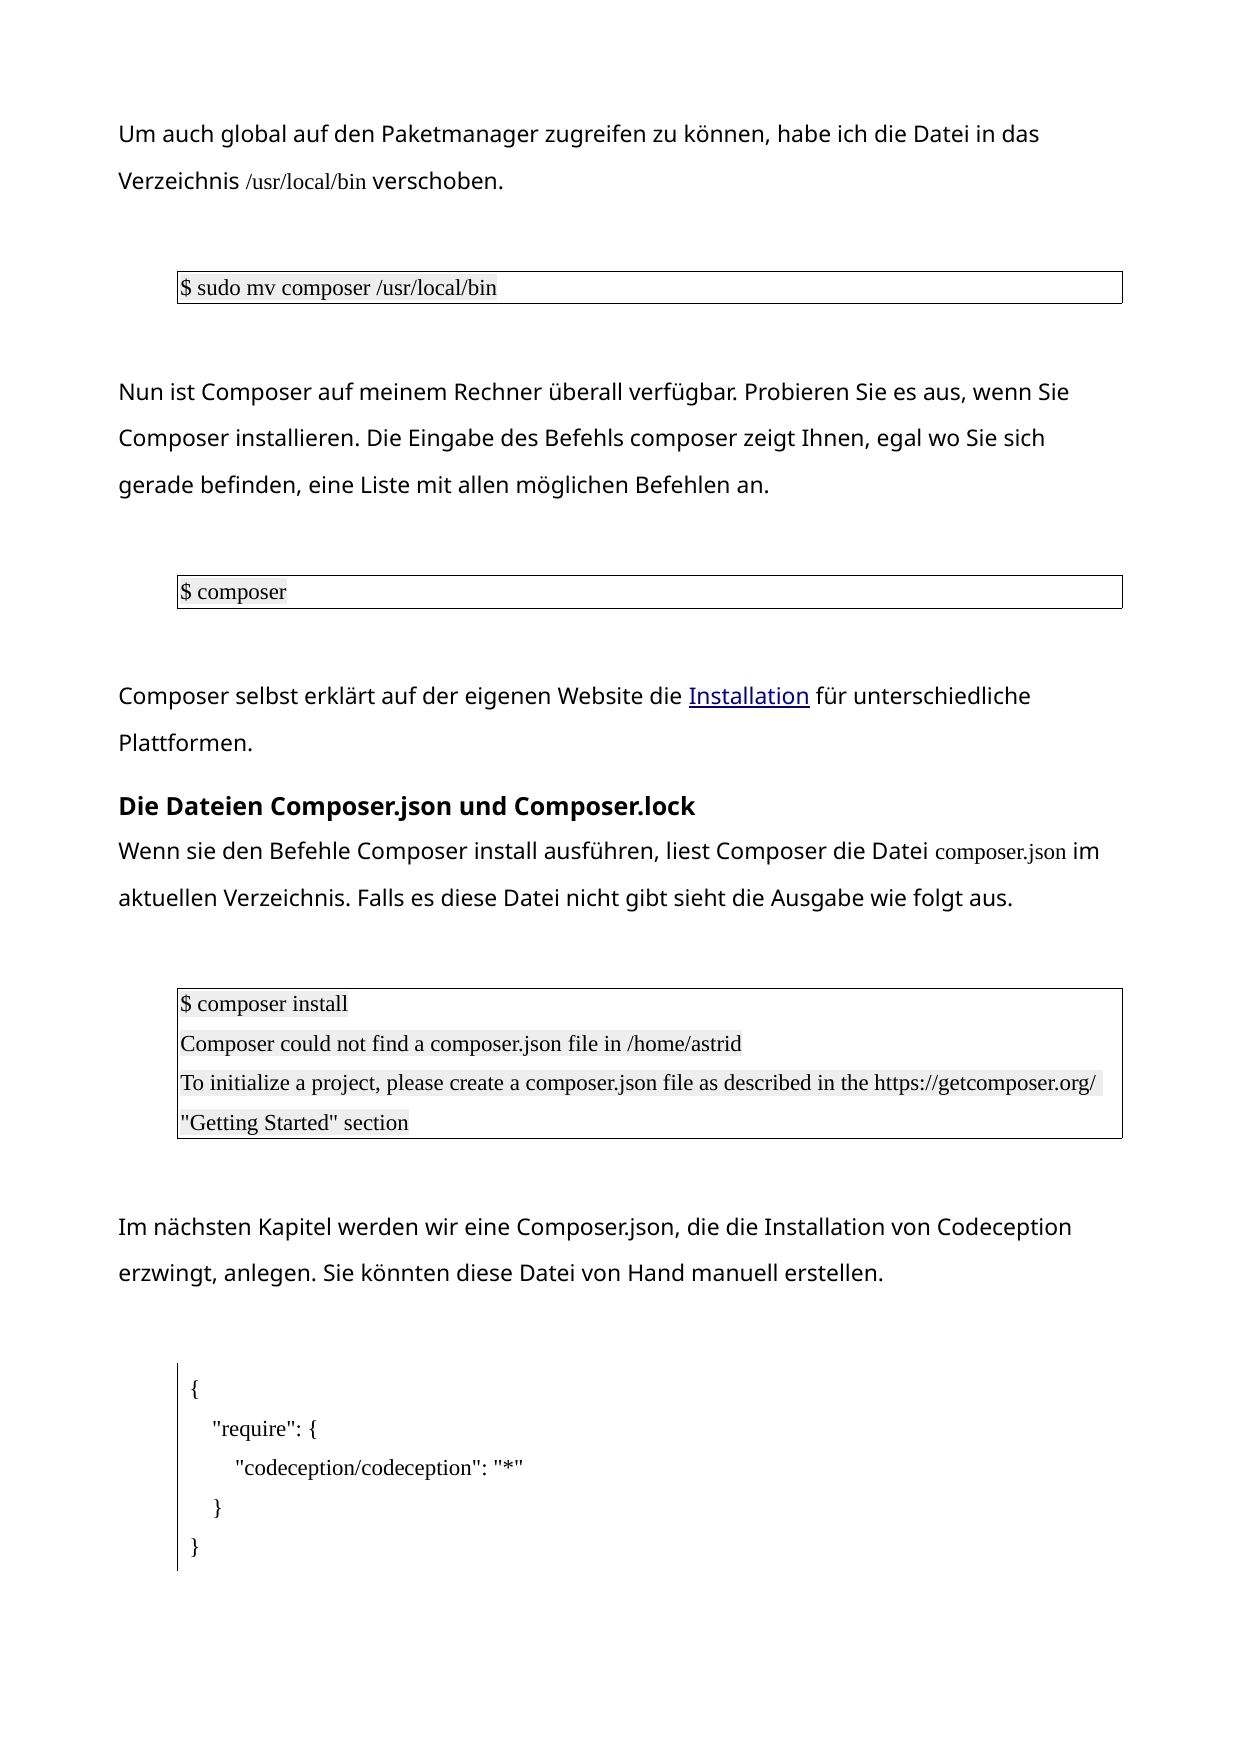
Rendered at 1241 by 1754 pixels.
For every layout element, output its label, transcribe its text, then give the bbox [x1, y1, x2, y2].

text Composer selbst erklärt auf der eigenen Website die Installation für unterschiedliche Plattformen. [118, 680, 1122, 758]
subtitle Die Dateien Composer.json und Composer.lock [118, 788, 1122, 822]
text { "require": { "codeception/codeception": "*" } } [178, 1363, 1122, 1571]
text $ sudo mv composer /usr/local/bin [178, 272, 1122, 303]
text Nun ist Composer auf meinem Rechner überall verfügbar. Probieren Sie es aus, wenn Sie Composer installieren. Die Eingabe des Befehls composer zeigt Ihnen, egal wo Sie sich gerade befinden, eine Liste mit allen möglichen Befehlen an. [118, 376, 1122, 501]
text $ composer [178, 576, 1122, 608]
text $ composer install Composer could not find a composer.json file in /home/astrid To initialize a project, please create a composer.json file as described in the https://getcomposer.org/ "Getting Started" section [178, 989, 1122, 1138]
text Wenn sie den Befehle Composer install ausführen, liest Composer die Datei composer.json im aktuellen Verzeichnis. Falls es diese Datei nicht gibt sieht die Ausgabe wie folgt aus. [118, 835, 1122, 913]
text Im nächsten Kapitel werden wir eine Composer.json, die die Installation von Codeception erzwingt, anlegen. Sie könnten diese Datei von Hand manuell erstellen. [118, 1211, 1122, 1289]
text Um auch global auf den Paketmanager zugreifen zu können, habe ich die Datei in das Verzeichnis /usr/local/bin verschoben. [118, 118, 1122, 196]
